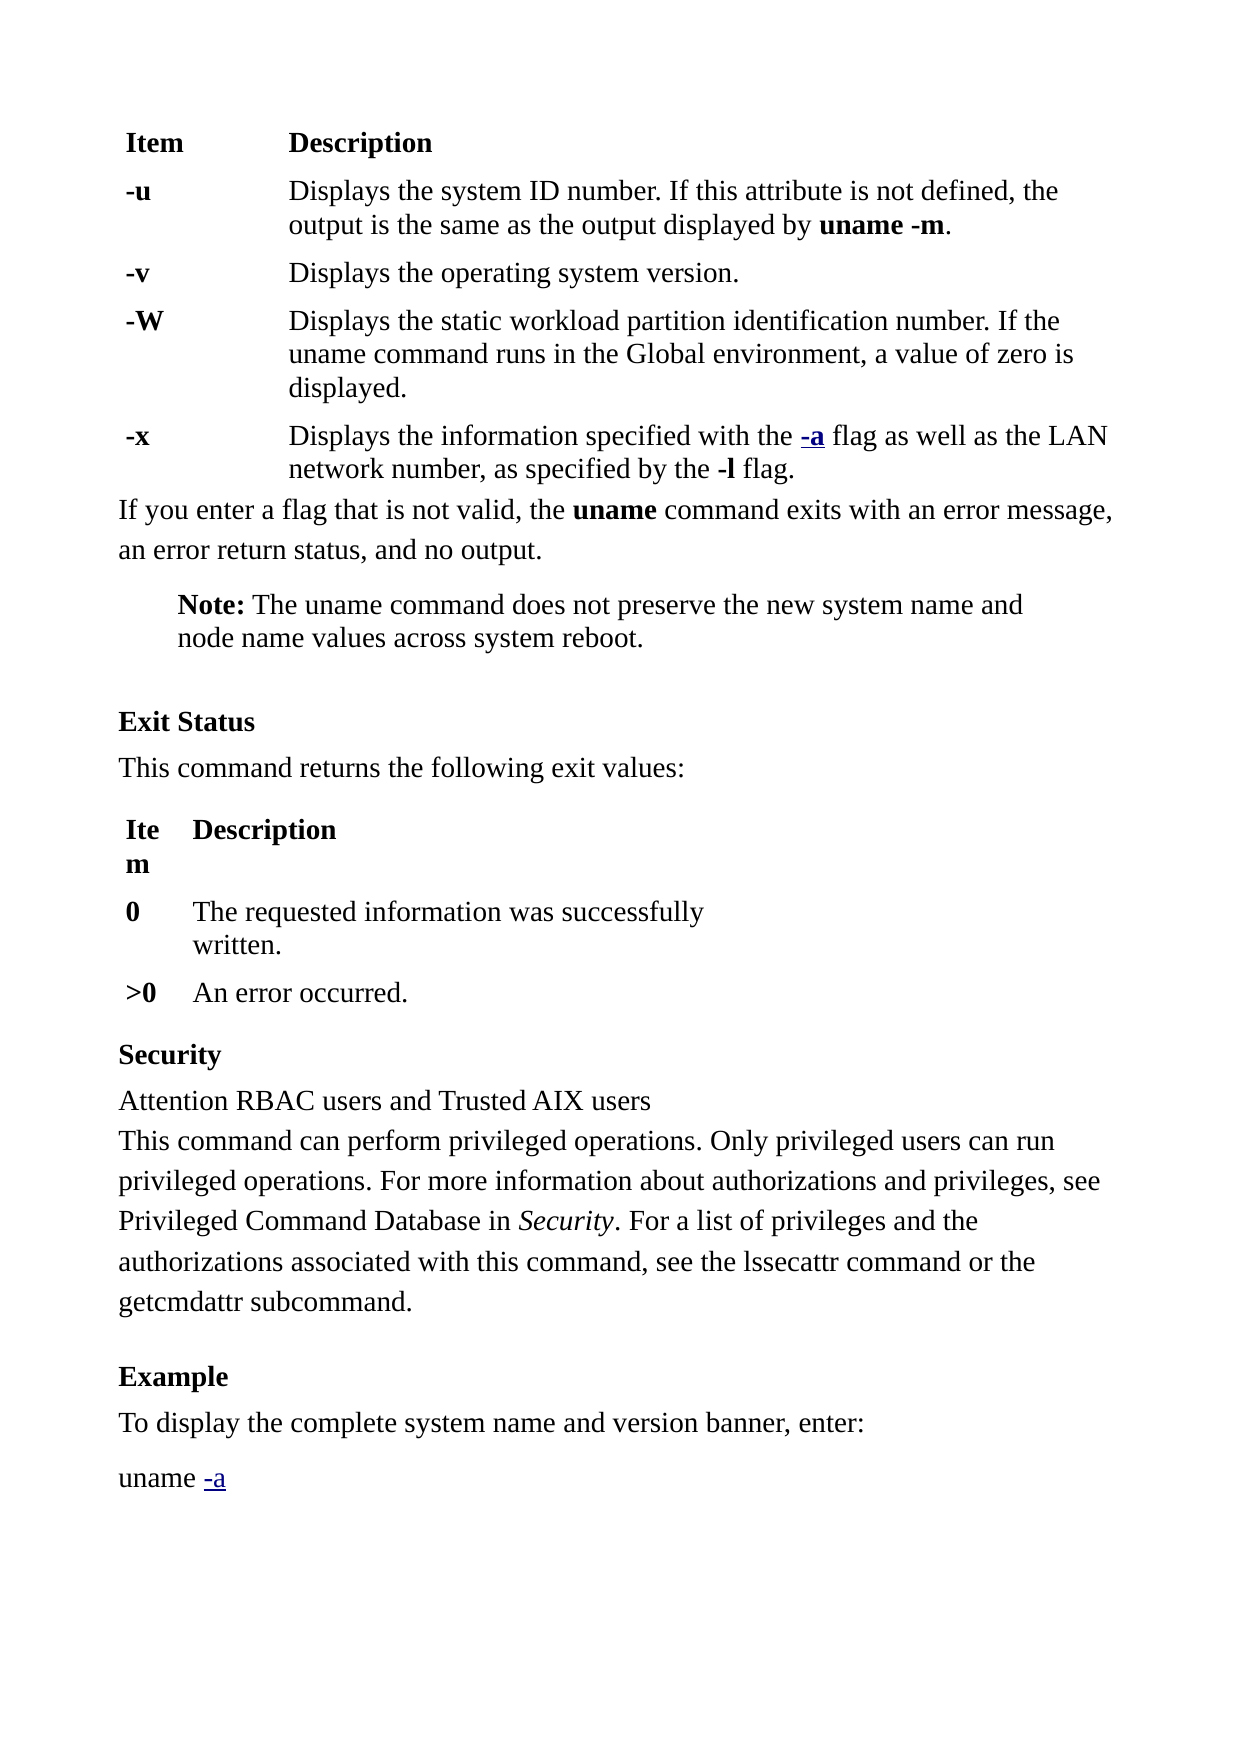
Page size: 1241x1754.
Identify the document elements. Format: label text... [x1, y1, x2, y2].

text This command returns the following exit values: [118, 750, 1122, 784]
text Note: The uname command does not preserve the new system name and node name values across system reboot. [177, 587, 1063, 654]
table_header Item [118, 805, 185, 887]
subtitle Exit Status [118, 704, 1122, 738]
table_cell The requested information was successfully written. [185, 887, 788, 968]
table_cell -x [118, 410, 281, 492]
table_cell >0 [118, 968, 185, 1016]
table_cell Displays the system ID number. If this attribute is not defined, the output is the same as the output displayed by uname -m. [281, 166, 1122, 247]
table_cell 0 [118, 887, 185, 968]
text To display the complete system name and version banner, enter: [118, 1406, 1122, 1439]
text Attention RBAC users and Trusted AIX users [118, 1083, 1122, 1116]
table_cell -W [118, 295, 281, 410]
table_header Description [281, 118, 1122, 166]
text uname -a [118, 1460, 1122, 1494]
table_header Item [118, 118, 281, 166]
table_cell Displays the operating system version. [281, 248, 1122, 295]
text This command can perform privileged operations. Only privileged users can run privileged operations. For more information about authorizations and privileges, see Privileged Command Database in Security. For a list of privileges and the authorizations associated with this command, see the lssecattr command or the getcmdattr subcommand. [118, 1123, 1122, 1317]
subtitle Security [118, 1037, 1122, 1070]
table_cell Displays the information specified with the -a flag as well as the LAN network number, as specified by the -l flag. [281, 410, 1122, 492]
text If you enter a flag that is not valid, the uname command exits with an error message, an error return status, and no output. [118, 492, 1122, 566]
table_header Description [185, 805, 788, 887]
table_cell Displays the static workload partition identification number. If the uname command runs in the Global environment, a value of zero is displayed. [281, 295, 1122, 410]
subtitle Example [118, 1359, 1122, 1393]
table_cell -v [118, 248, 281, 295]
table_cell An error occurred. [185, 968, 788, 1016]
table_cell -u [118, 166, 281, 247]
